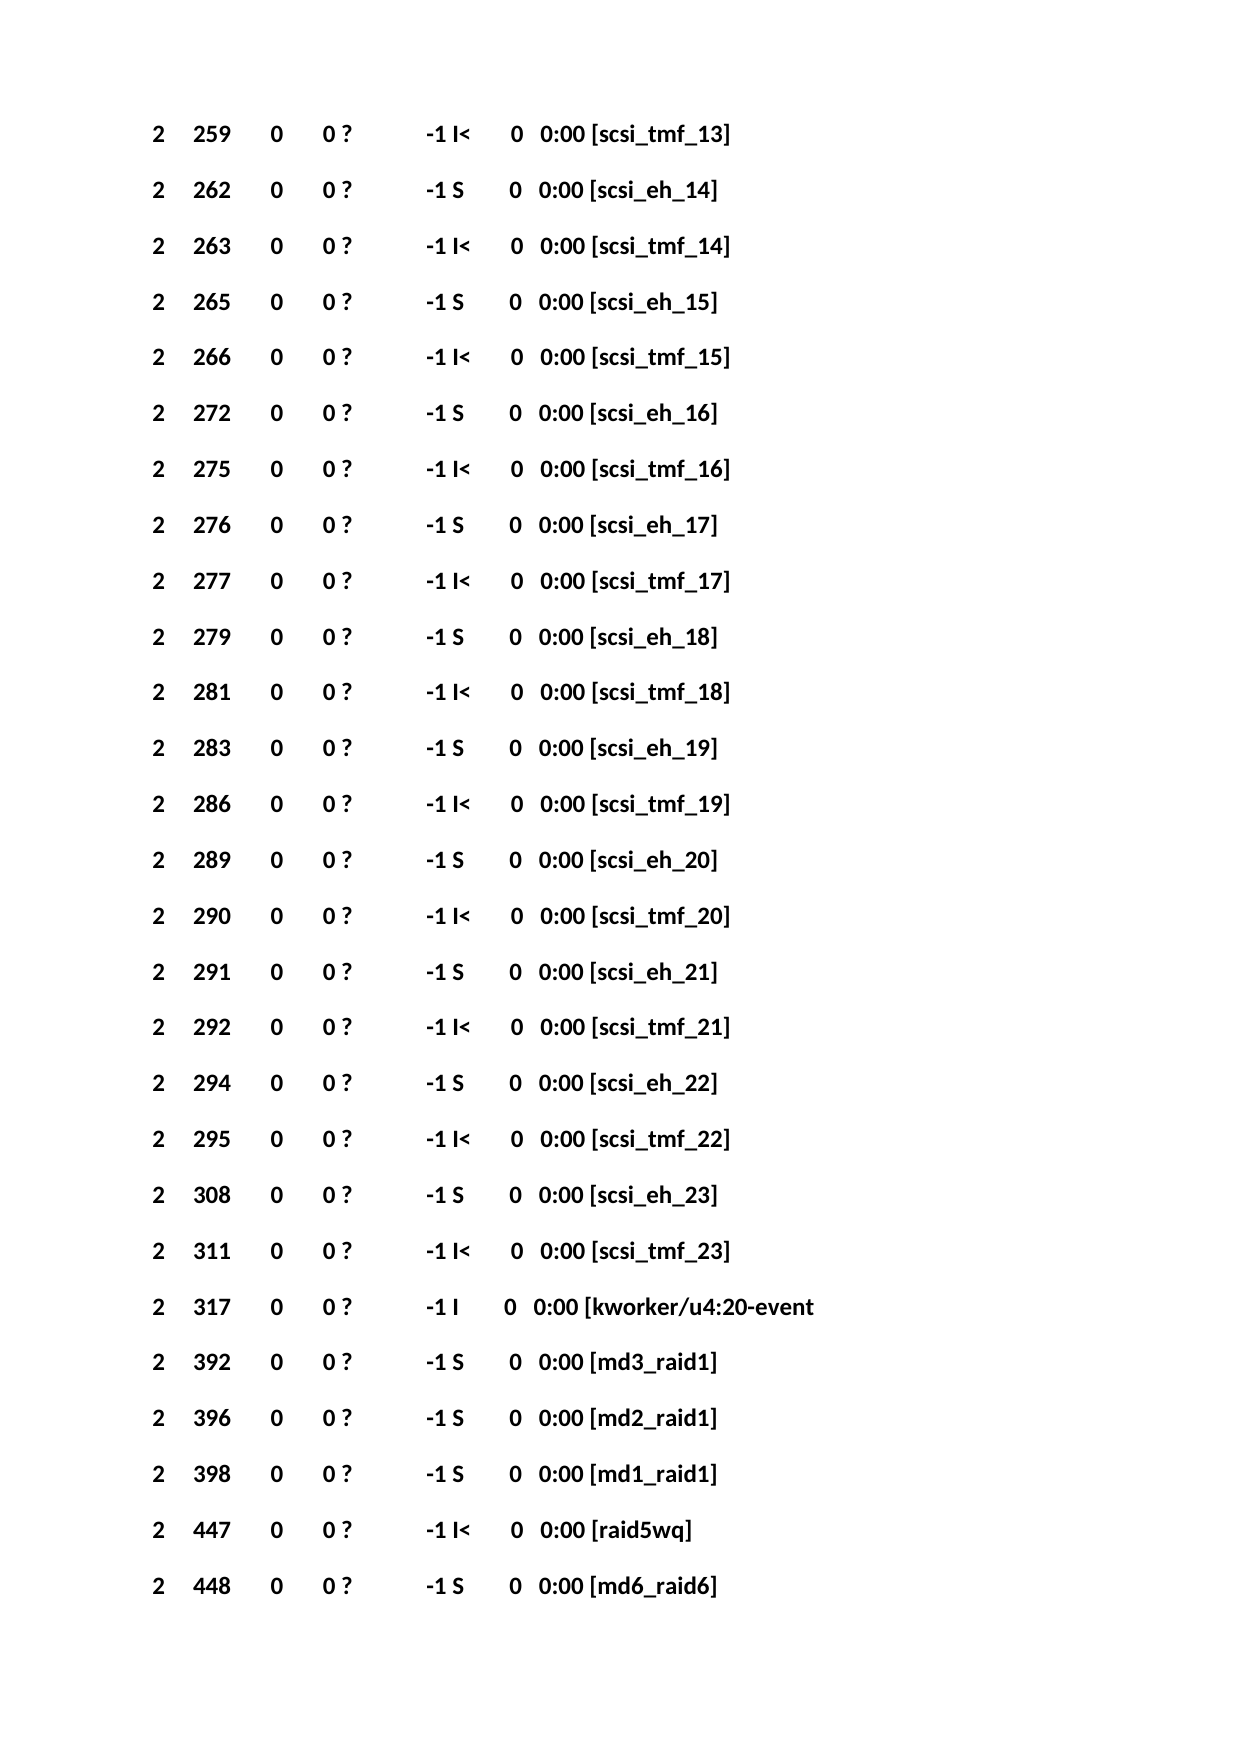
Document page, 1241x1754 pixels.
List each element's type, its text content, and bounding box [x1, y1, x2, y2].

text 2 289 0 0 ? -1 S 0 0:00 [scsi_eh_20] [118, 844, 1122, 874]
text 2 275 0 0 ? -1 I< 0 0:00 [scsi_tmf_16] [118, 453, 1122, 484]
text 2 286 0 0 ? -1 I< 0 0:00 [scsi_tmf_19] [118, 788, 1122, 819]
text 2 317 0 0 ? -1 I 0 0:00 [kworker/u4:20-event [118, 1291, 1122, 1321]
text 2 279 0 0 ? -1 S 0 0:00 [scsi_eh_18] [118, 621, 1122, 651]
text 2 281 0 0 ? -1 I< 0 0:00 [scsi_tmf_18] [118, 676, 1122, 707]
text 2 272 0 0 ? -1 S 0 0:00 [scsi_eh_16] [118, 397, 1122, 428]
text 2 277 0 0 ? -1 I< 0 0:00 [scsi_tmf_17] [118, 565, 1122, 595]
text 2 311 0 0 ? -1 I< 0 0:00 [scsi_tmf_23] [118, 1235, 1122, 1265]
text 2 308 0 0 ? -1 S 0 0:00 [scsi_eh_23] [118, 1179, 1122, 1209]
text 2 262 0 0 ? -1 S 0 0:00 [scsi_eh_14] [118, 174, 1122, 204]
text 2 290 0 0 ? -1 I< 0 0:00 [scsi_tmf_20] [118, 900, 1122, 930]
text 2 292 0 0 ? -1 I< 0 0:00 [scsi_tmf_21] [118, 1011, 1122, 1042]
text 2 266 0 0 ? -1 I< 0 0:00 [scsi_tmf_15] [118, 341, 1122, 372]
text 2 295 0 0 ? -1 I< 0 0:00 [scsi_tmf_22] [118, 1123, 1122, 1154]
text 2 265 0 0 ? -1 S 0 0:00 [scsi_eh_15] [118, 286, 1122, 316]
text 2 294 0 0 ? -1 S 0 0:00 [scsi_eh_22] [118, 1067, 1122, 1098]
text 2 447 0 0 ? -1 I< 0 0:00 [raid5wq] [118, 1514, 1122, 1544]
text 2 276 0 0 ? -1 S 0 0:00 [scsi_eh_17] [118, 509, 1122, 539]
text 2 263 0 0 ? -1 I< 0 0:00 [scsi_tmf_14] [118, 230, 1122, 260]
text 2 259 0 0 ? -1 I< 0 0:00 [scsi_tmf_13] [118, 118, 1122, 149]
text 2 448 0 0 ? -1 S 0 0:00 [md6_raid6] [118, 1570, 1122, 1600]
text 2 392 0 0 ? -1 S 0 0:00 [md3_raid1] [118, 1346, 1122, 1377]
text 2 291 0 0 ? -1 S 0 0:00 [scsi_eh_21] [118, 956, 1122, 986]
text 2 396 0 0 ? -1 S 0 0:00 [md2_raid1] [118, 1402, 1122, 1433]
text 2 398 0 0 ? -1 S 0 0:00 [md1_raid1] [118, 1458, 1122, 1489]
text 2 283 0 0 ? -1 S 0 0:00 [scsi_eh_19] [118, 732, 1122, 763]
